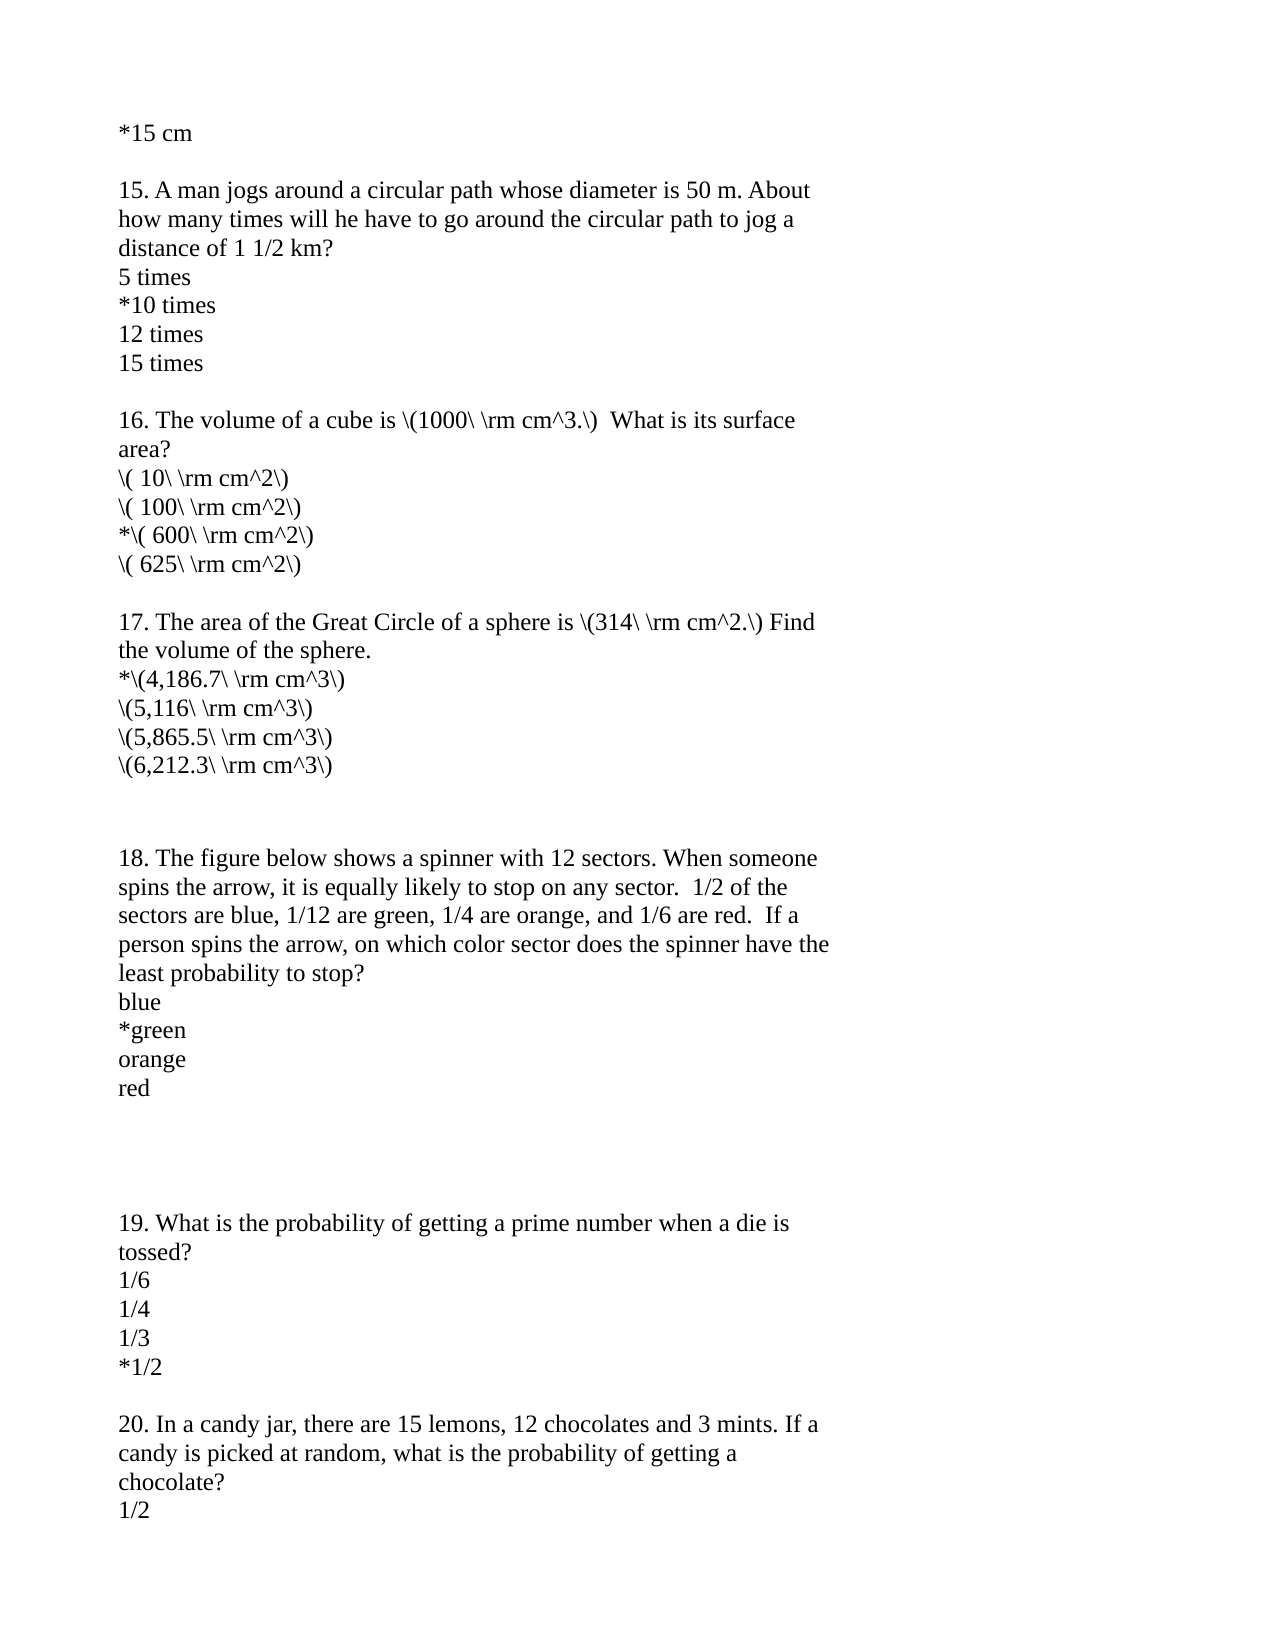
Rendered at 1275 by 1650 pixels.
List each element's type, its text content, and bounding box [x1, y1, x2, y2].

table_cell 16. The volume of a cube is \(1000\ \rm cm^3.\) What is its surface area? \( 10\ \rm cm^2\) \( 100\ \rm cm^2\) *\( 600\ \rm cm^2\) \( 625\ \rm cm^2\) [115, 406, 841, 607]
table_cell 20. In a candy jar, there are 15 lemons, 12 chocolates and 3 mints. If a candy is picked at random, what is the probability of getting a chocolate? 1/2 [115, 1409, 841, 1532]
table_cell 18. The figure below shows a spinner with 12 sectors. When someone spins the arrow, it is equally likely to stop on any sector. 1/2 of the sectors are blue, 1/12 are green, 1/4 are orange, and 1/6 are red. If a person spins the arrow, on which color sector does the spinner have the least probability to stop? blue *green orange red [115, 843, 841, 1208]
table_cell *15 cm [115, 118, 841, 176]
table_cell 19. What is the probability of getting a prime number when a die is tossed? 1/6 1/4 1/3 *1/2 [115, 1208, 841, 1409]
table_cell 15. A man jogs around a circular path whose diameter is 50 m. About how many times will he have to go around the circular path to jog a distance of 1 1/2 km? 5 times *10 times 12 times 15 times [115, 176, 841, 406]
table_cell 17. The area of the Great Circle of a sphere is \(314\ \rm cm^2.\) Find the volume of the sphere. *\(4,186.7\ \rm cm^3\) \(5,116\ \rm cm^3\) \(5,865.5\ \rm cm^3\) \(6,212.3\ \rm cm^3\) [115, 607, 841, 843]
